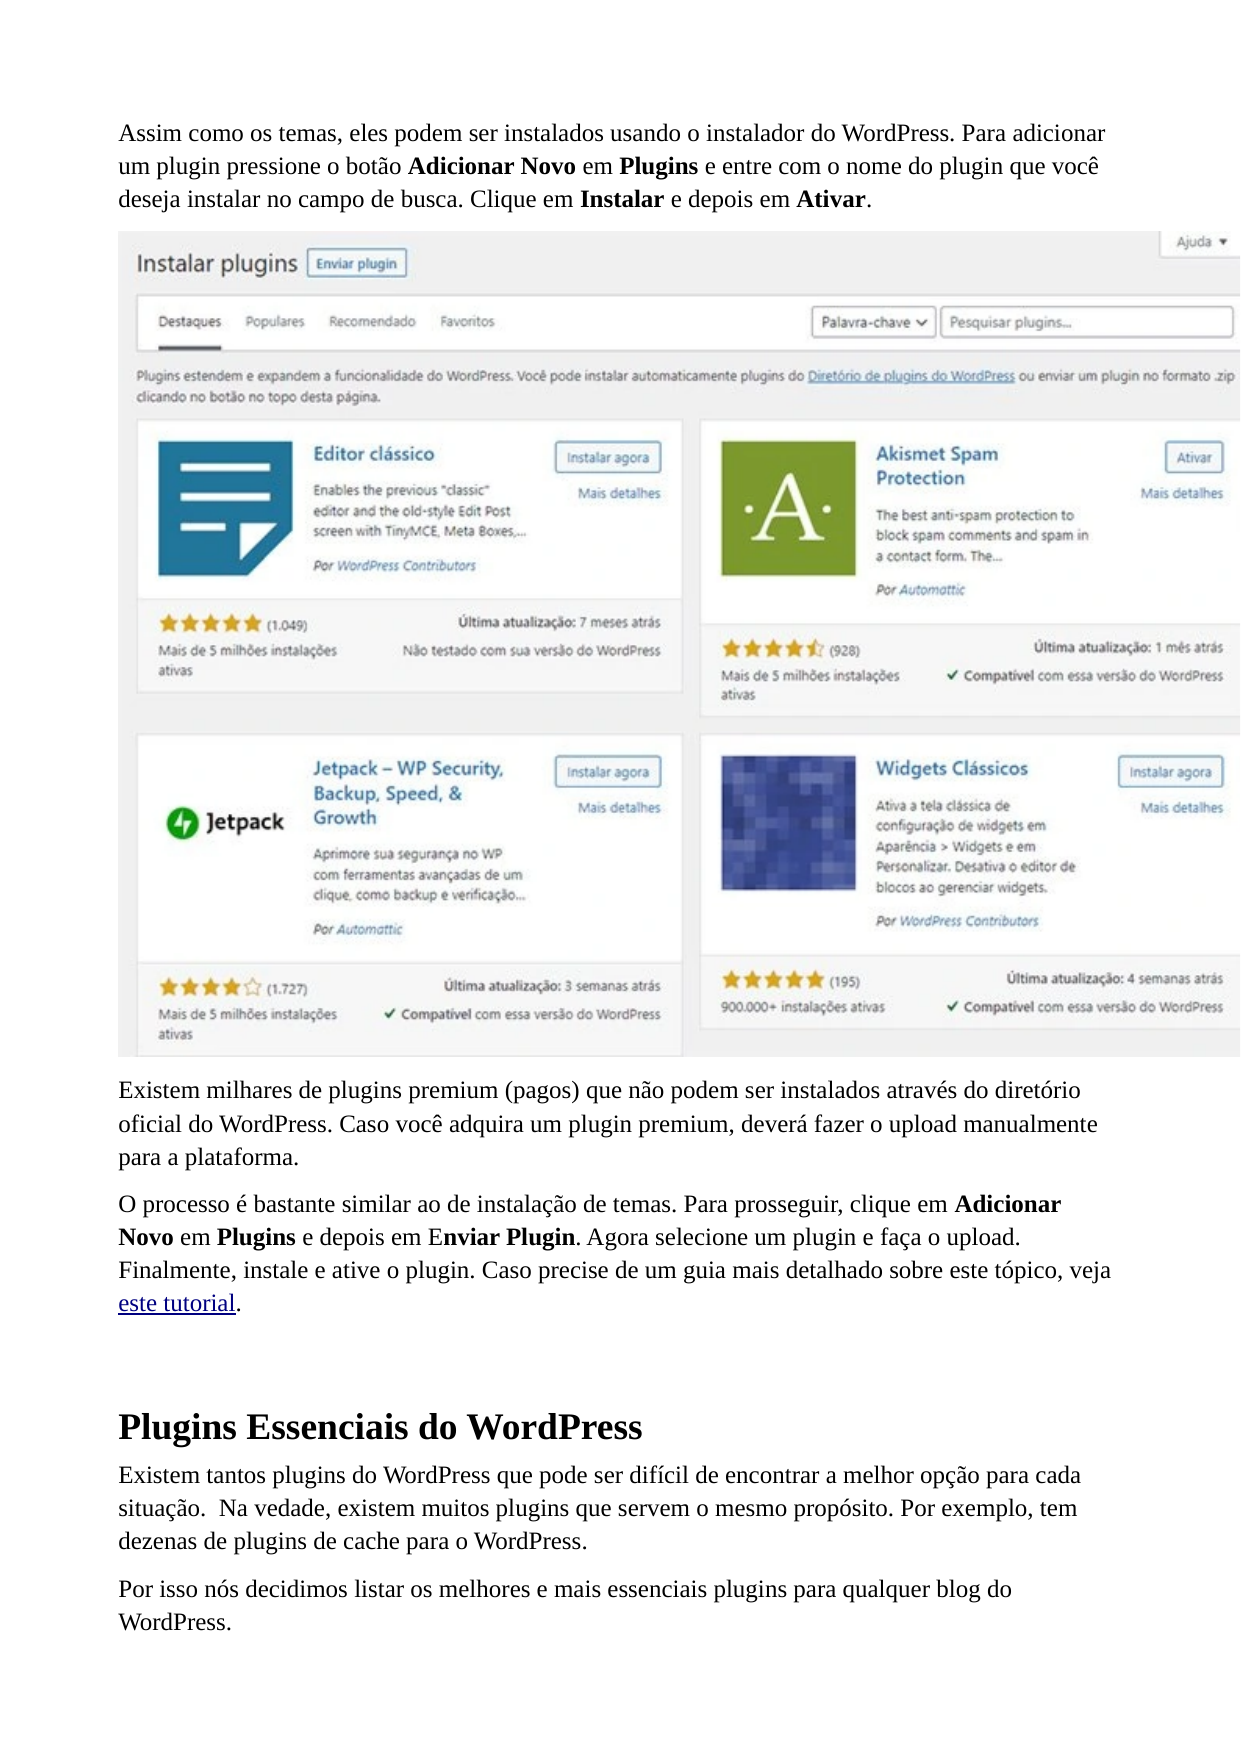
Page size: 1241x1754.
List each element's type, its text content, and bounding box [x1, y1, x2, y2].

text Existem tantos plugins do WordPress que pode ser difícil de encontrar a melhor opção para cada situação. Na vedade, existem muitos plugins que servem o mesmo propósito. Por exemplo, tem dezenas de plugins de cache para o WordPress. [118, 1460, 1122, 1555]
text Assim como os temas, eles podem ser instalados usando o instalador do WordPress. Para adicionar um plugin pressione o botão Adicionar Novo em Plugins e entre com o nome do plugin que você deseja instalar no campo de busca. Clique em Instalar e depois em Ativar. [118, 118, 1122, 213]
text Existem milhares de plugins premium (pagos) que não podem ser instalados através do diretório oficial do WordPress. Caso você adquira um plugin premium, deverá fazer o upload manualmente para a plataforma. [118, 1076, 1122, 1170]
subtitle Plugins Essenciais do WordPress [118, 1404, 1122, 1447]
text Por isso nós decidimos listar os melhores e mais essenciais plugins para qualquer blog do WordPress. [118, 1574, 1122, 1635]
picture [118, 231, 1241, 1057]
text O processo é bastante similar ao de instalação de temas. Para prosseguir, clique em Adicionar Novo em Plugins e depois em Enviar Plugin. Agora selecione um plugin e faça o upload. Finalmente, instale e ative o plugin. Caso precise de um guia mais detalhado sobre este tópico, veja este tutorial. [118, 1189, 1122, 1317]
